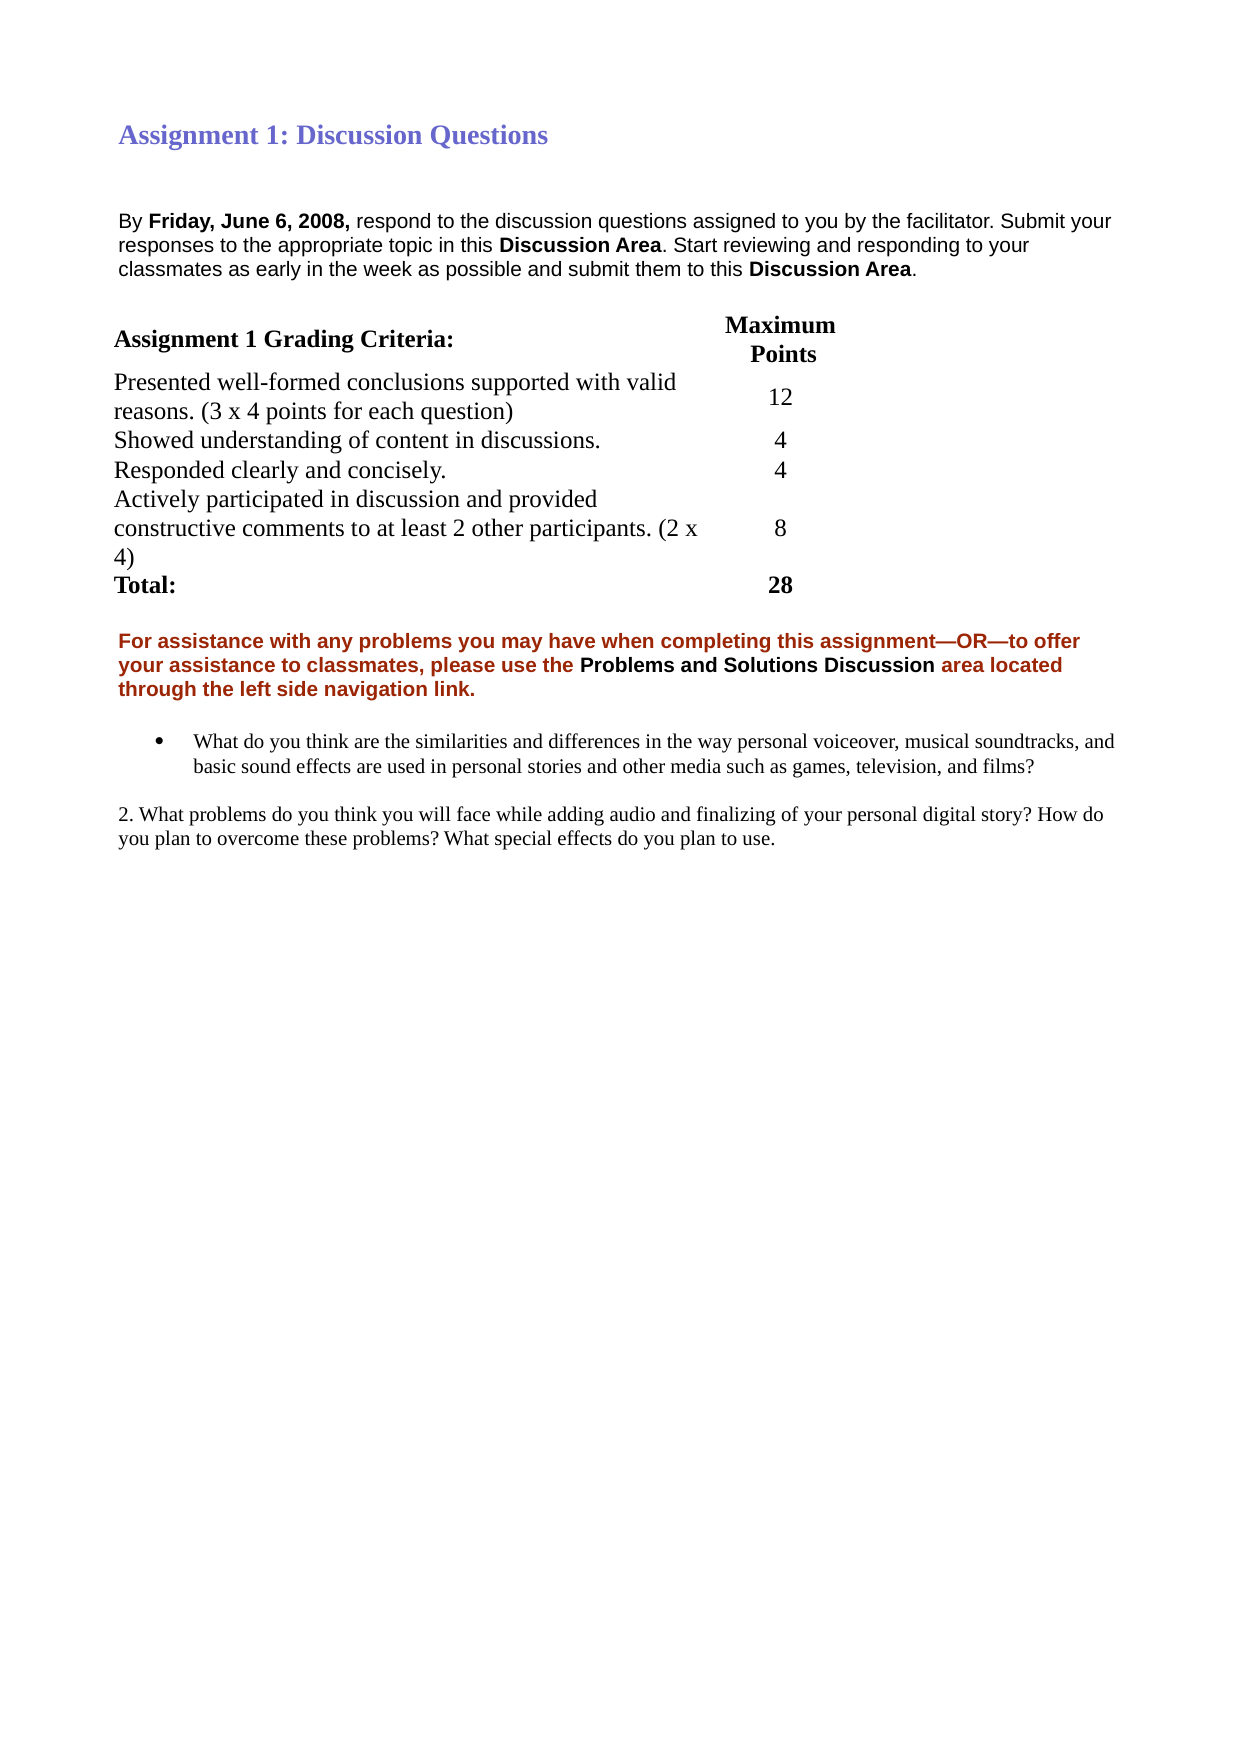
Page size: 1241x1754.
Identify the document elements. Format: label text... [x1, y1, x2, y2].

text By Friday, June 6, 2008, respond to the discussion questions assigned to you by the facilitator. Submit your responses to the appropriate topic in this Discussion Area. Start reviewing and responding to your classmates as early in the week as possible and submit them to this Discussion Area. [118, 209, 1122, 281]
table_cell 4 [710, 455, 857, 484]
table_header Assignment 1 Grading Criteria: [114, 310, 709, 367]
table_cell 28 [710, 571, 857, 599]
list What do you think are the similarities and differences in the way personal voiceover, musical soundtracks, and basic sound effects are used in personal stories and other media such as games, television, and films? [156, 729, 1122, 778]
table_header Maximum Points [710, 310, 857, 367]
table_cell Presented well-formed conclusions supported with valid reasons. (3 x 4 points for each question) [114, 368, 709, 425]
text For assistance with any problems you may have when completing this assignment—OR—to offer your assistance to classmates, please use the Problems and Solutions Discussion area located through the left side navigation link. [118, 628, 1122, 700]
table_cell 12 [710, 368, 857, 425]
table_cell 8 [710, 484, 857, 571]
table_cell Total: [114, 571, 709, 599]
table_cell 4 [710, 425, 857, 454]
table_cell Responded clearly and concisely. [114, 455, 709, 484]
table_cell Showed understanding of content in discussions. [114, 425, 709, 454]
title Assignment 1: Discussion Questions [118, 118, 1122, 151]
text 2. What problems do you think you will face while adding audio and finalizing of your personal digital story? How do you plan to overcome these problems? What special effects do you plan to use. [118, 802, 1122, 850]
table_cell Actively participated in discussion and provided constructive comments to at least 2 other participants. (2 x 4) [114, 484, 709, 571]
